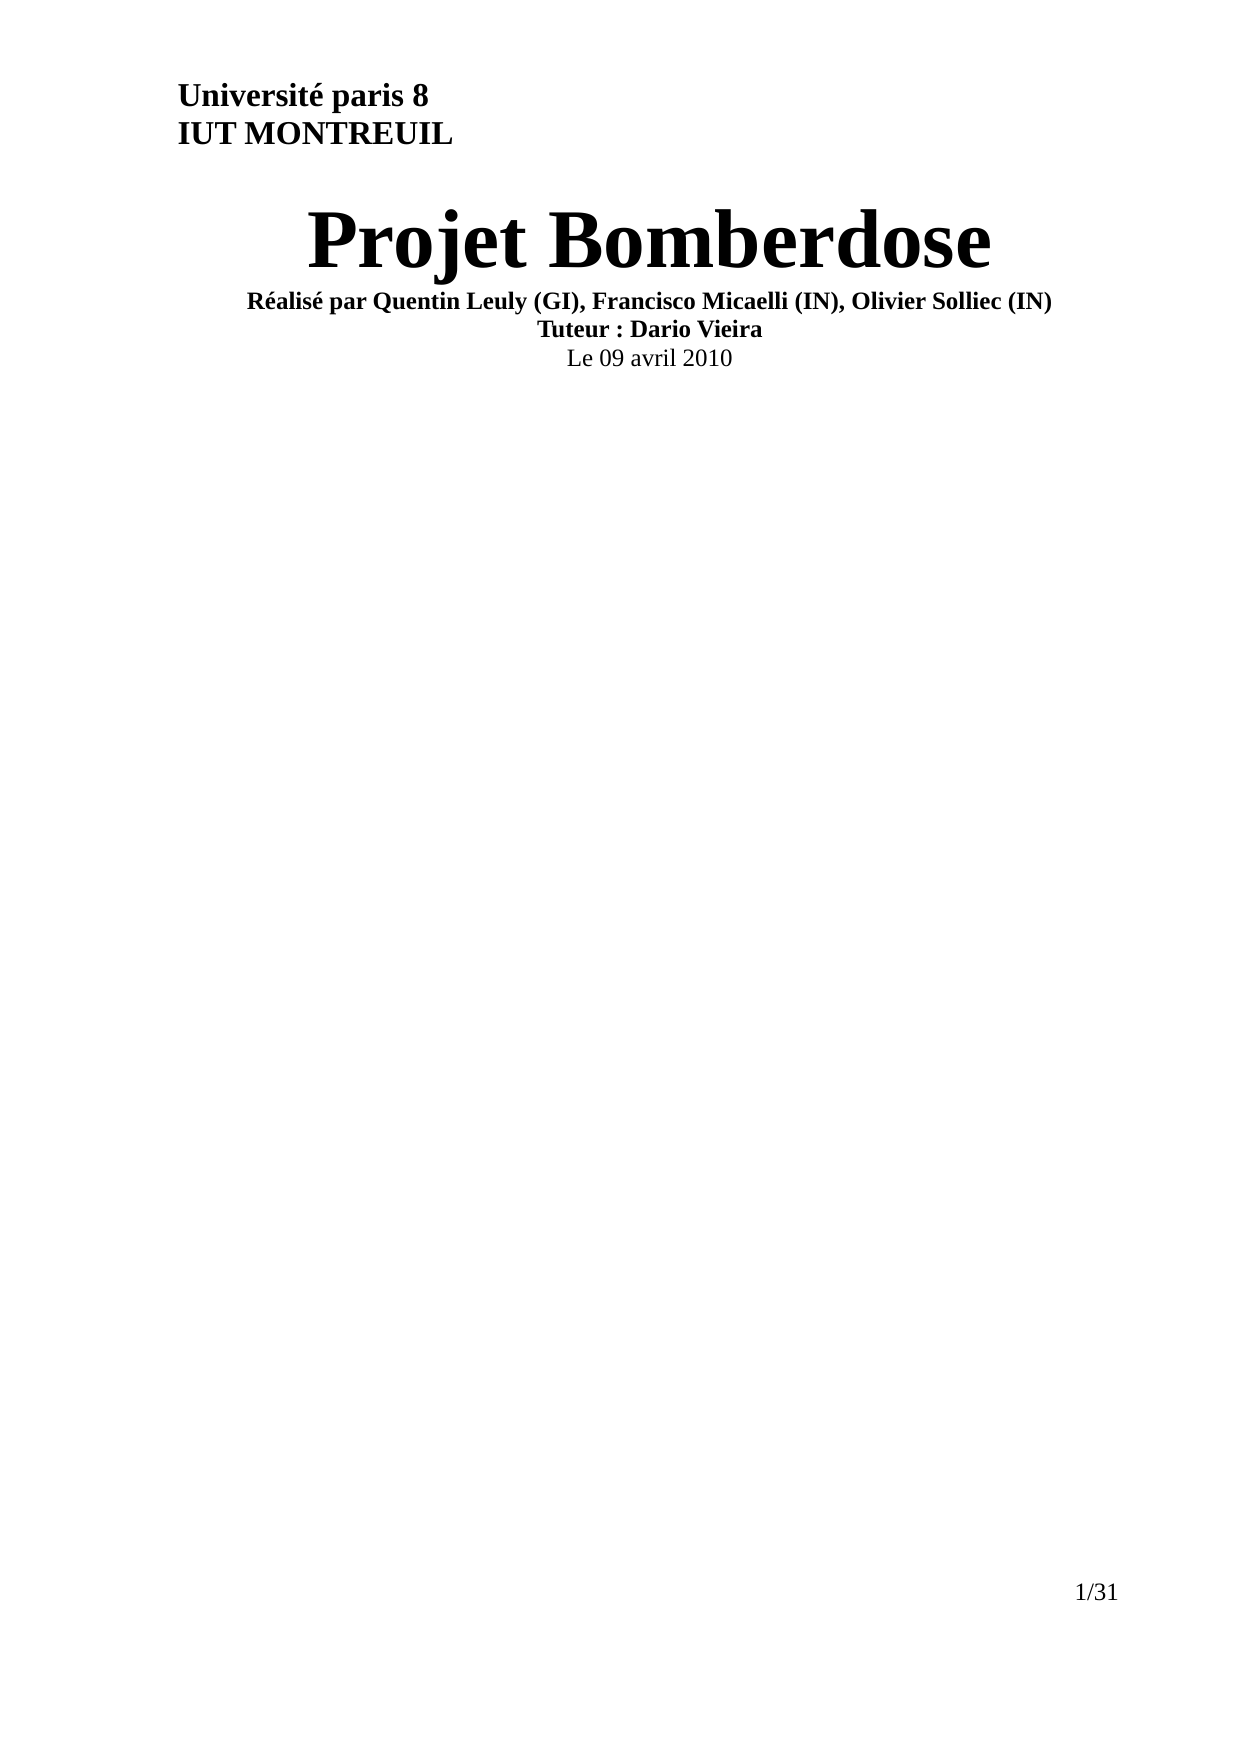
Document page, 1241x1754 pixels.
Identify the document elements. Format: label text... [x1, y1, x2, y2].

text Réalisé par Quentin Leuly (GI), Francisco Micaelli (IN), Olivier Solliec (IN) [177, 286, 1122, 314]
text Université paris 8 [177, 75, 1122, 113]
text Tuteur : Dario Vieira [177, 314, 1122, 343]
text Projet Bomberdose [177, 190, 1122, 286]
text Le 09 avril 2010 [177, 343, 1122, 372]
text IUT MONTREUIL [177, 113, 1122, 152]
